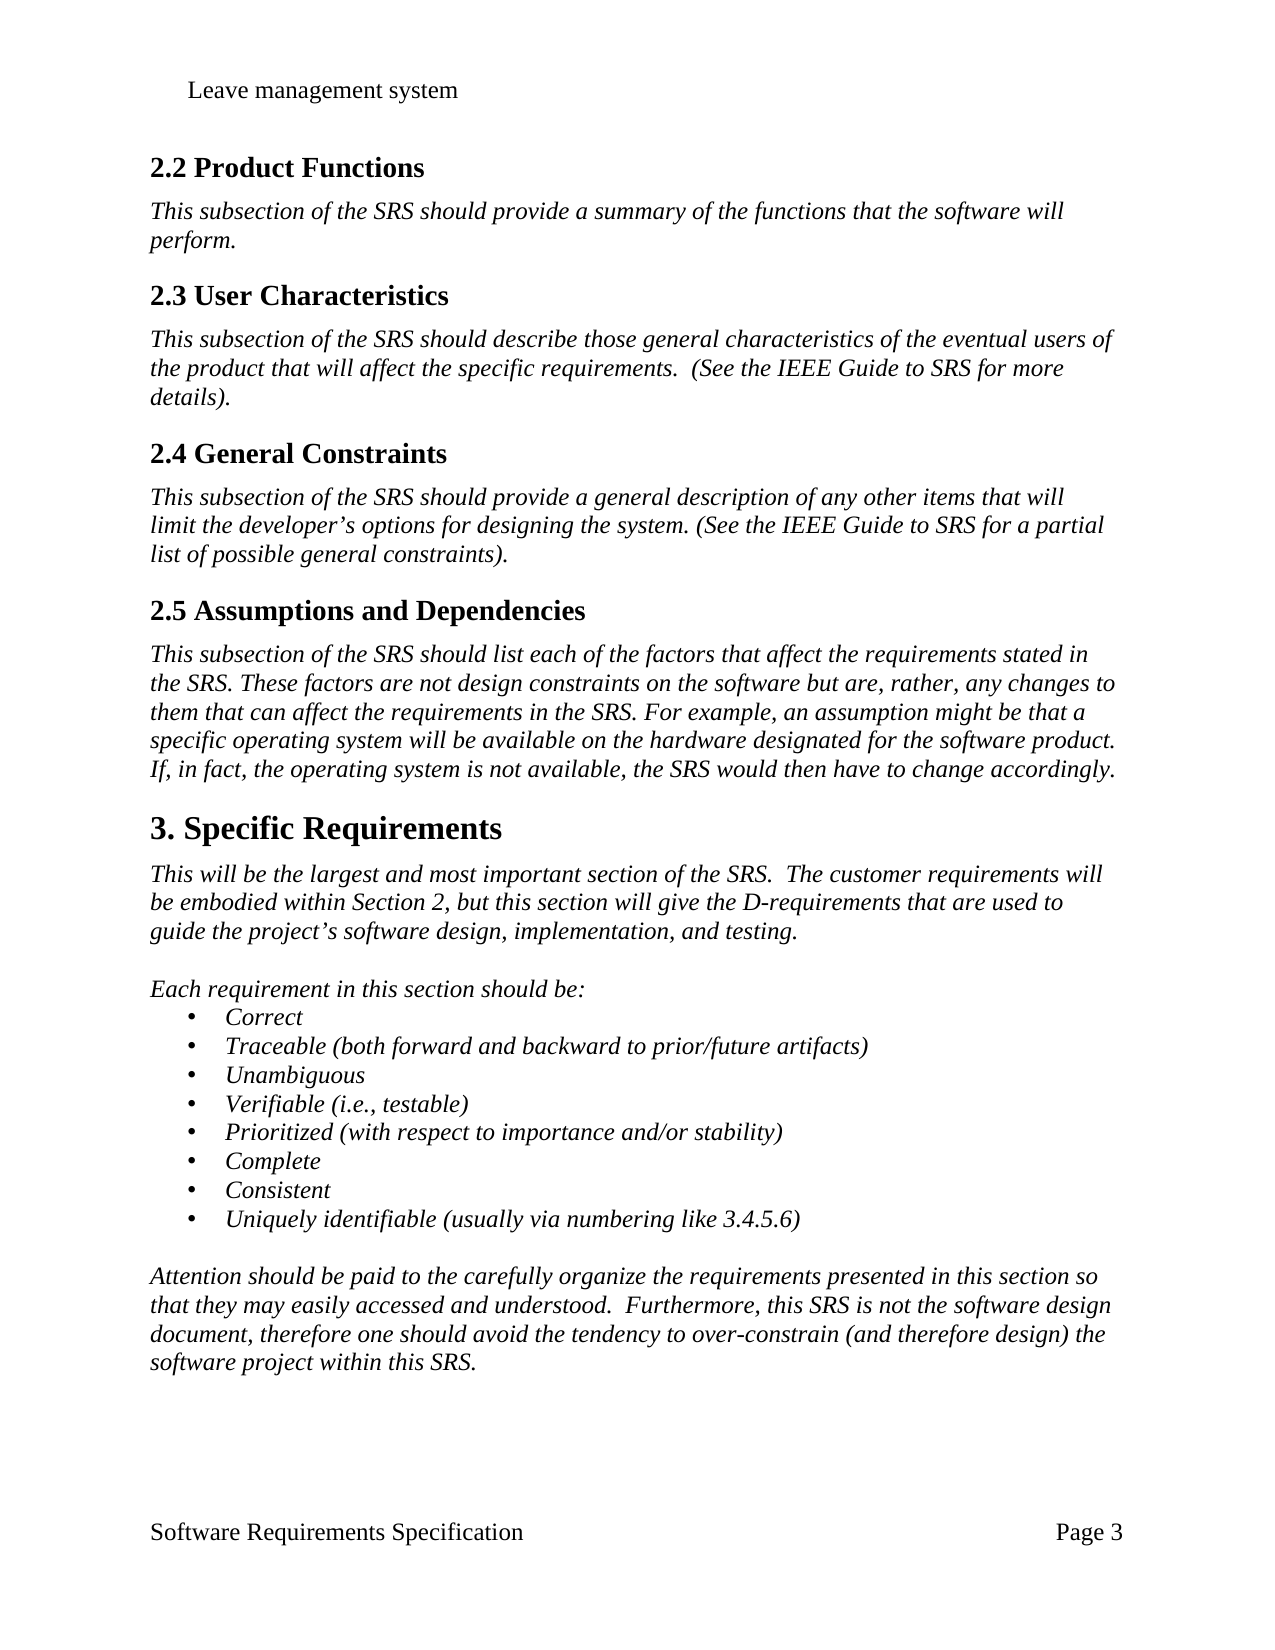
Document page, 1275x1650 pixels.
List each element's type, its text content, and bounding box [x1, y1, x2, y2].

subtitle 3. Specific Requirements [150, 808, 1125, 846]
list Consistent [187, 1175, 1125, 1204]
text This subsection of the SRS should provide a summary of the functions that the software will perform. [150, 196, 1125, 253]
list Uniquely identifiable (usually via numbering like 3.4.5.6) [187, 1204, 1125, 1232]
text This subsection of the SRS should list each of the factors that affect the requirements stated in the SRS. These factors are not design constraints on the software but are, rather, any changes to them that can affect the requirements in the SRS. For example, an assumption might be that a specific operating system will be available on the hardware designated for the software product. If, in fact, the operating system is not available, the SRS would then have to change accordingly. [150, 639, 1125, 783]
list Complete [187, 1146, 1125, 1175]
subtitle 2.3 User Characteristics [150, 278, 1125, 312]
list Unambiguous [187, 1060, 1125, 1089]
list Prioritized (with respect to importance and/or stability) [187, 1117, 1125, 1146]
list Traceable (both forward and backward to prior/future artifacts) [187, 1031, 1125, 1060]
text This subsection of the SRS should provide a general description of any other items that will [150, 482, 1125, 511]
text This will be the largest and most important section of the SRS. The customer requirements will be embodied within Section 2, but this section will give the D-requirements that are used to guide the project’s software design, implementation, and testing. [150, 859, 1125, 945]
list Verifiable (i.e., testable) [187, 1089, 1125, 1117]
text Each requirement in this section should be: [150, 974, 1125, 1002]
list Correct [187, 1002, 1125, 1031]
text Attention should be paid to the carefully organize the requirements presented in this section so that they may easily accessed and understood. Furthermore, this SRS is not the software design document, therefore one should avoid the tendency to over-constrain (and therefore design) the software project within this SRS. [150, 1261, 1125, 1376]
text limit the developer’s options for designing the system. (See the IEEE Guide to SRS for a partial list of possible general constraints). [150, 511, 1125, 568]
subtitle 2.2 Product Functions [150, 150, 1125, 183]
text This subsection of the SRS should describe those general characteristics of the eventual users of the product that will affect the specific requirements. (See the IEEE Guide to SRS for more details). [150, 324, 1125, 411]
subtitle 2.5 Assumptions and Dependencies [150, 593, 1125, 627]
subtitle 2.4 General Constraints [150, 436, 1125, 469]
